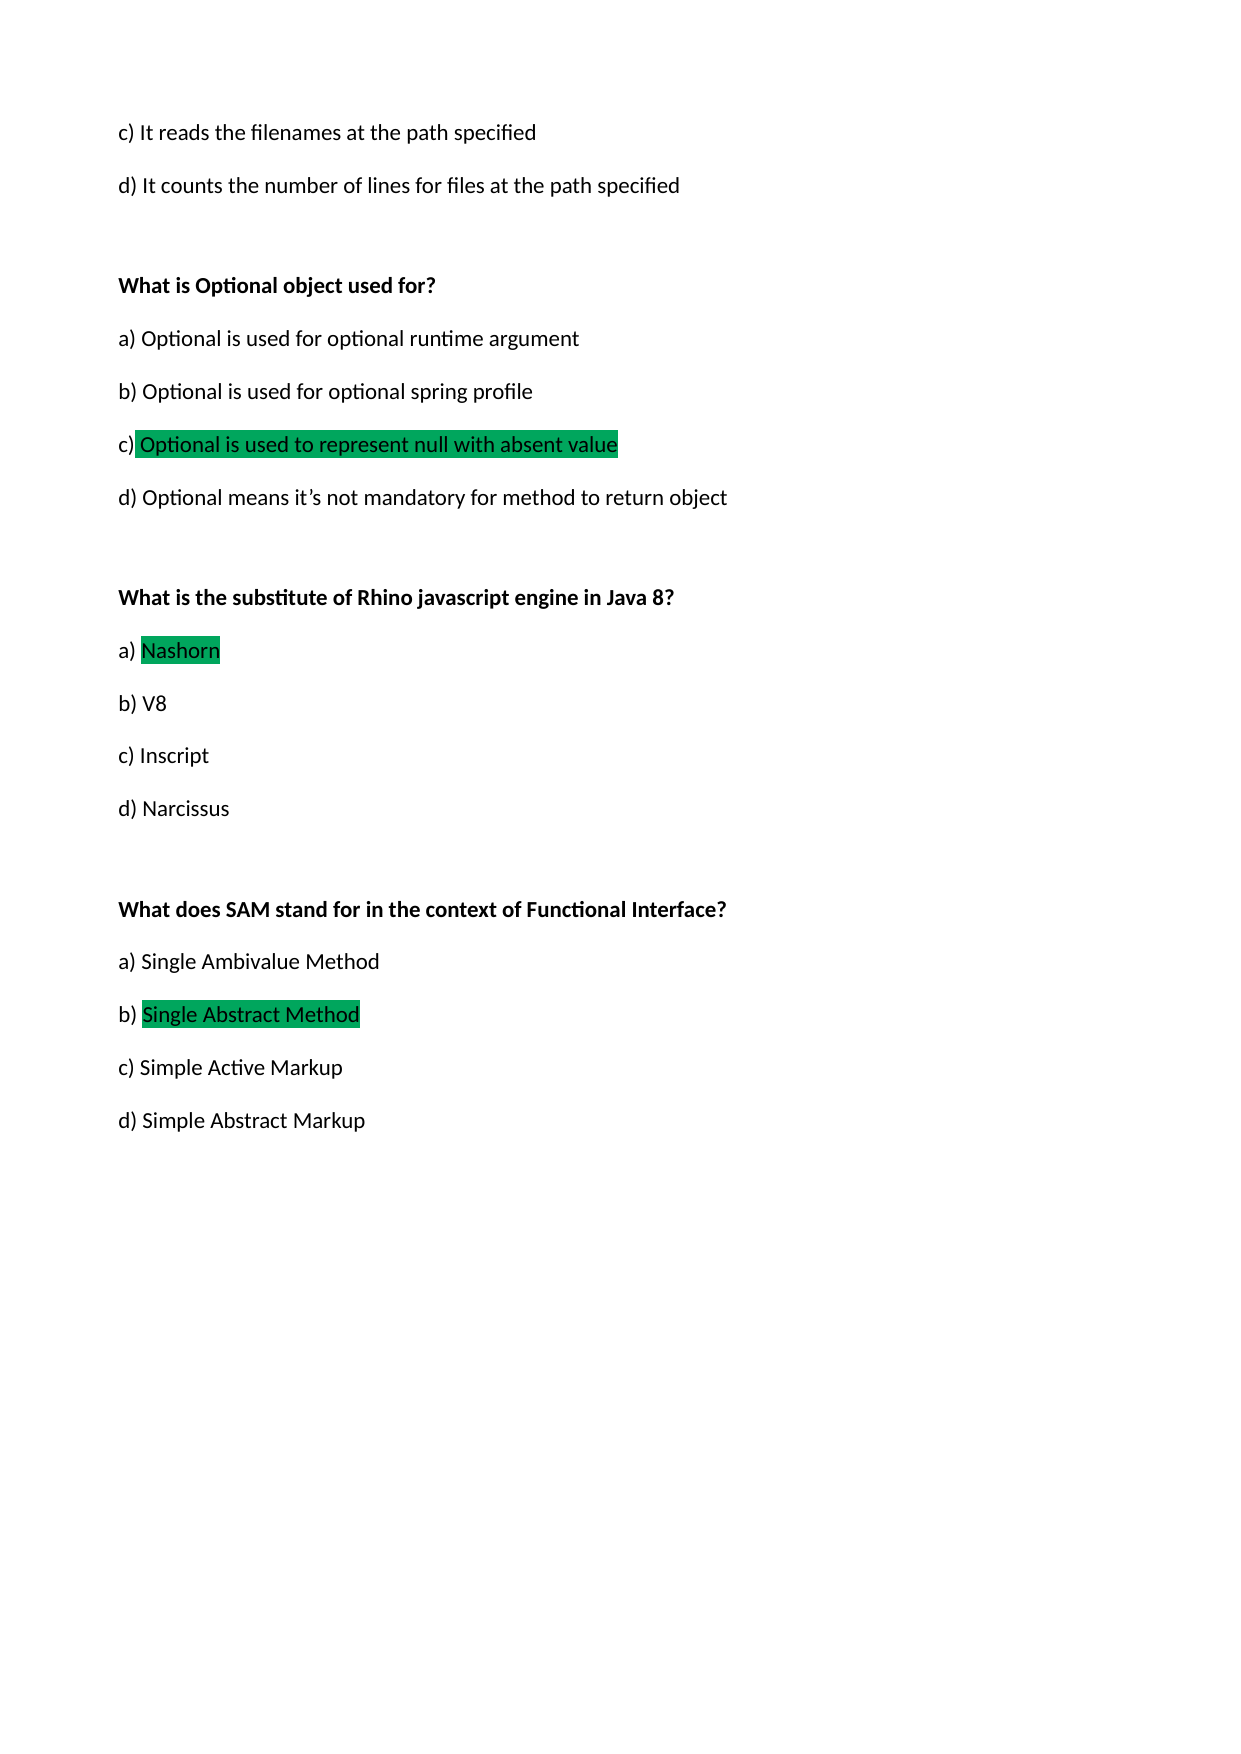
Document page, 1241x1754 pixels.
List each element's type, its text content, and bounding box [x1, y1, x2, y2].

text What is Optional object used for? [118, 271, 1122, 299]
text b) Single Abstract Method [118, 1000, 1122, 1028]
text a) Optional is used for optional runtime argument [118, 324, 1122, 352]
text c) Inscript [118, 741, 1122, 769]
text b) V8 [118, 689, 1122, 717]
text c) Simple Active Markup [118, 1053, 1122, 1081]
text d) Simple Abstract Markup [118, 1106, 1122, 1134]
text What is the substitute of Rhino javascript engine in Java 8? [118, 583, 1122, 611]
text c) It reads the filenames at the path specified [118, 118, 1122, 146]
text d) Optional means it’s not mandatory for method to return object [118, 483, 1122, 511]
text d) It counts the number of lines for files at the path specified [118, 171, 1122, 199]
text c) Optional is used to represent null with absent value [118, 430, 1122, 458]
text b) Optional is used for optional spring profile [118, 377, 1122, 405]
text a) Nashorn [118, 636, 1122, 664]
text a) Single Ambivalue Method [118, 947, 1122, 976]
text d) Narcissus [118, 794, 1122, 822]
text What does SAM stand for in the context of Functional Interface? [118, 895, 1122, 923]
